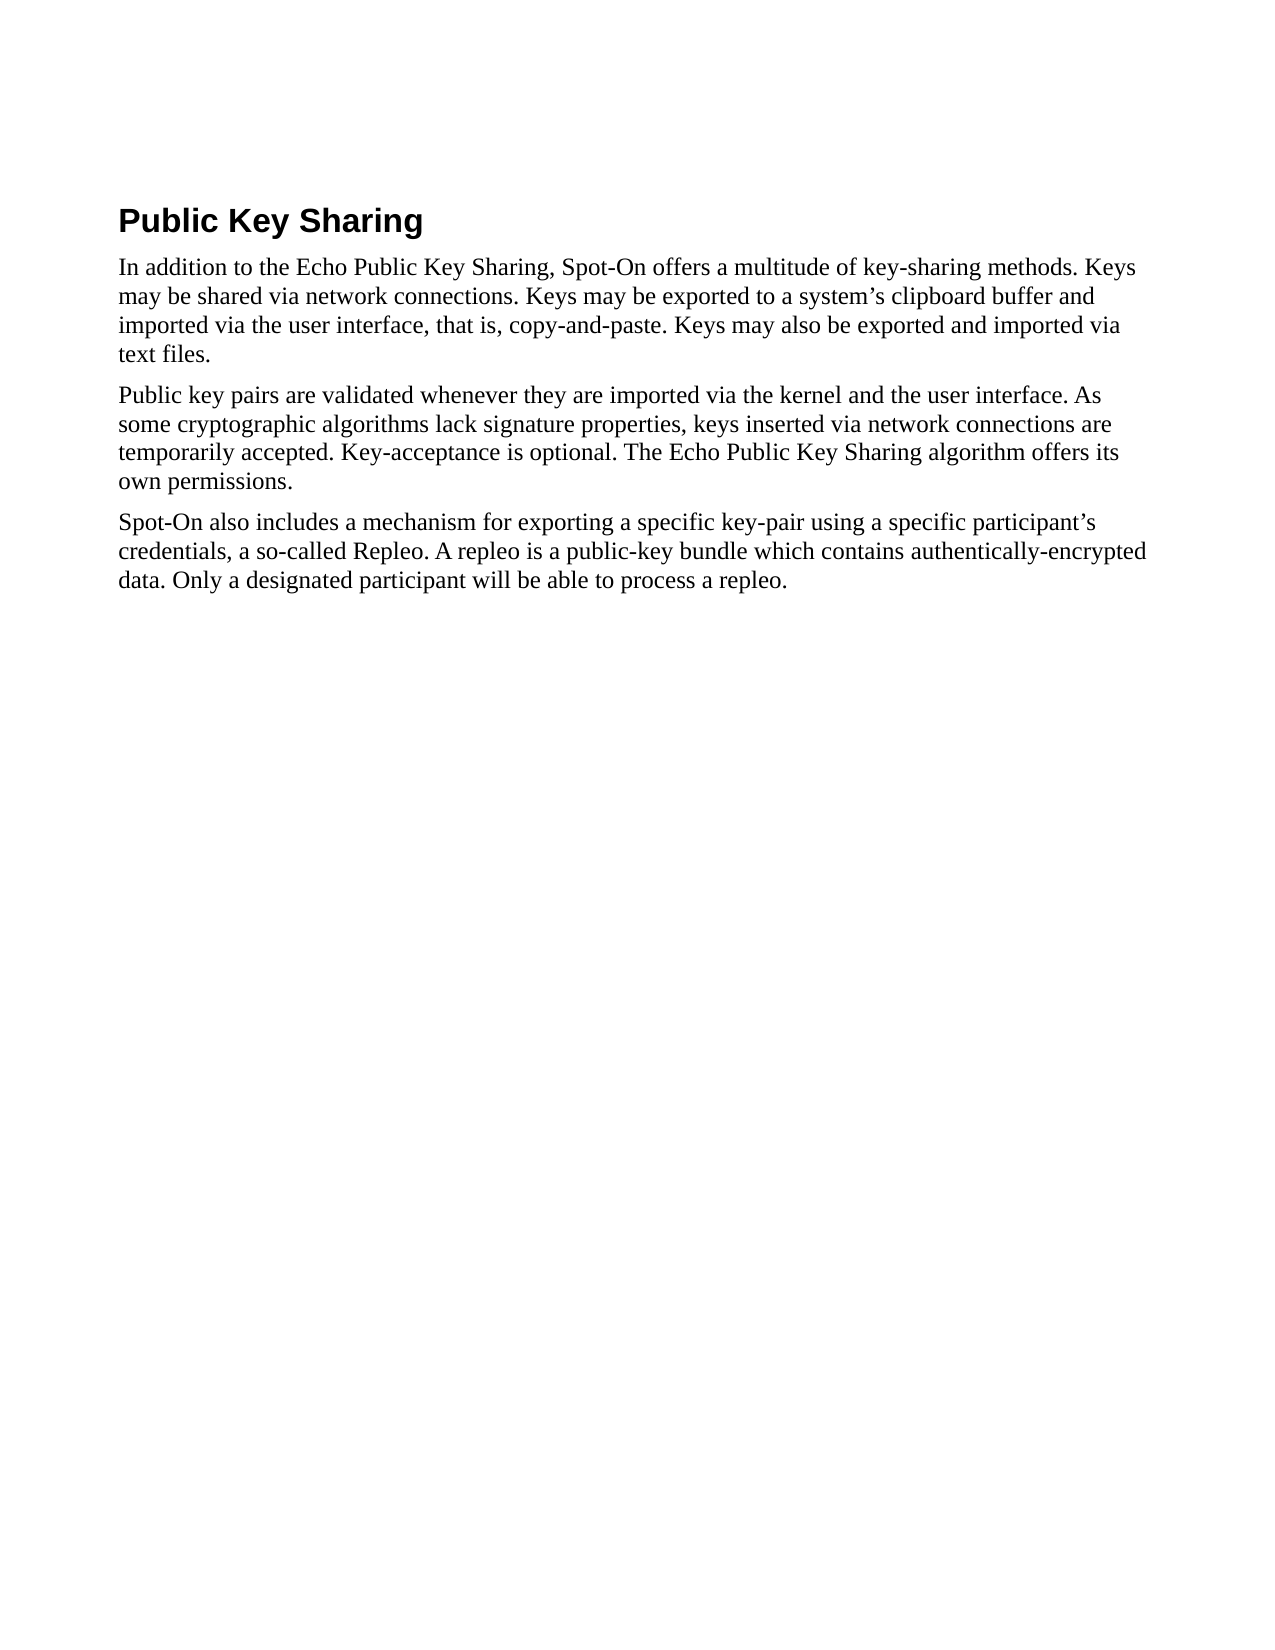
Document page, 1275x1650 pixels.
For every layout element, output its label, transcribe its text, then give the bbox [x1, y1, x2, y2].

text Spot-On also includes a mechanism for exporting a specific key-pair using a specific participant’s credentials, a so-called Repleo. A repleo is a public-key bundle which contains authentically-encrypted data. Only a designated participant will be able to process a repleo. [118, 507, 1157, 594]
text Public key pairs are validated whenever they are imported via the kernel and the user interface. As some cryptographic algorithms lack signature properties, keys inserted via network connections are temporarily accepted. Key-acceptance is optional. The Echo Public Key Sharing algorithm offers its own permissions. [118, 380, 1157, 495]
subtitle Public Key Sharing [118, 201, 1157, 240]
text In addition to the Echo Public Key Sharing, Spot-On offers a multitude of key-sharing methods. Keys may be shared via network connections. Keys may be exported to a system’s clipboard buffer and imported via the user interface, that is, copy-and-paste. Keys may also be exported and imported via text files. [118, 252, 1157, 367]
